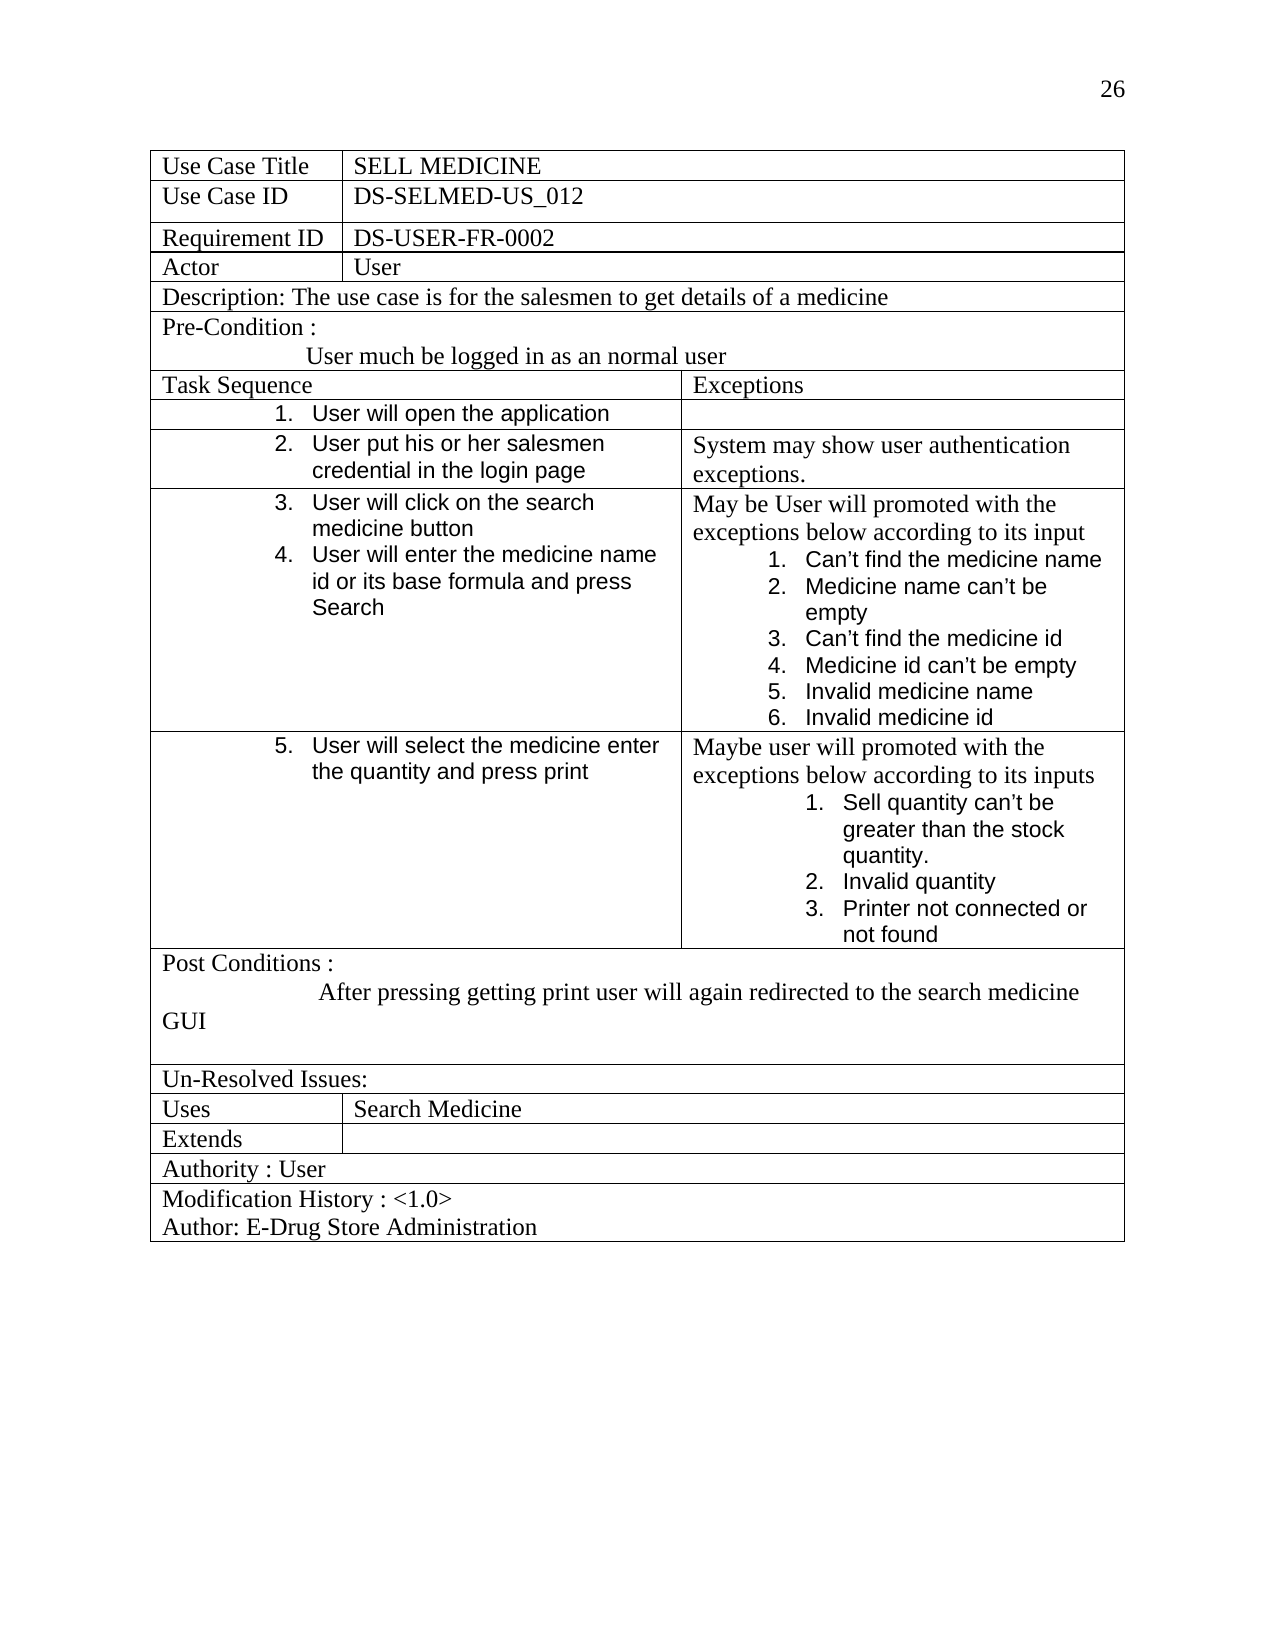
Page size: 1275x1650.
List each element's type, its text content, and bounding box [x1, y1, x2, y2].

table_cell User will open the application [151, 400, 681, 429]
table_cell Requirement ID [151, 223, 342, 251]
table_cell Search Medicine [343, 1094, 1124, 1123]
table_cell Maybe user will promoted with the exceptions below according to its inputs Sell quantity can’t be greater than the stock quantity. Invalid quantity Printer not connected or not found [682, 732, 1124, 947]
table_cell Un-Resolved Issues: [151, 1065, 1124, 1093]
table_cell DS-USER-FR-0002 [343, 223, 1124, 251]
table_cell Task Sequence [151, 371, 681, 399]
table_cell [343, 1124, 1124, 1153]
table_header Use Case Title [151, 151, 342, 180]
table_cell User put his or her salesmen credential in the login page [151, 430, 681, 488]
table_cell System may show user authentication exceptions. [682, 430, 1124, 488]
table_cell User will click on the search medicine button User will enter the medicine name id or its base formula and press Search [151, 489, 681, 731]
table_cell Use Case ID [151, 181, 342, 222]
table_cell Pre-Condition : User much be logged in as an normal user [151, 312, 1124, 369]
table_cell DS-SELMED-US_012 [343, 181, 1124, 222]
table_cell Exceptions [682, 371, 1124, 399]
table_cell Authority : User [151, 1154, 1124, 1183]
table_cell Modification History : <1.0> Author: E-Drug Store Administration [151, 1184, 1124, 1241]
table_cell User [343, 253, 1124, 281]
table_cell May be User will promoted with the exceptions below according to its input Can’t find the medicine name Medicine name can’t be empty Can’t find the medicine id Medicine id can’t be empty Invalid medicine name Invalid medicine id [682, 489, 1124, 731]
table_header SELL MEDICINE [343, 151, 1124, 180]
table_cell Description: The use case is for the salesmen to get details of a medicine [151, 282, 1124, 311]
table_cell User will select the medicine enter the quantity and press print [151, 732, 681, 947]
table_cell Uses [151, 1094, 342, 1123]
table_cell Actor [151, 253, 342, 281]
table_cell Post Conditions : After pressing getting print user will again redirected to the search medicine GUI [151, 949, 1124, 1063]
table_cell Extends [151, 1124, 342, 1153]
table_cell [682, 400, 1124, 429]
